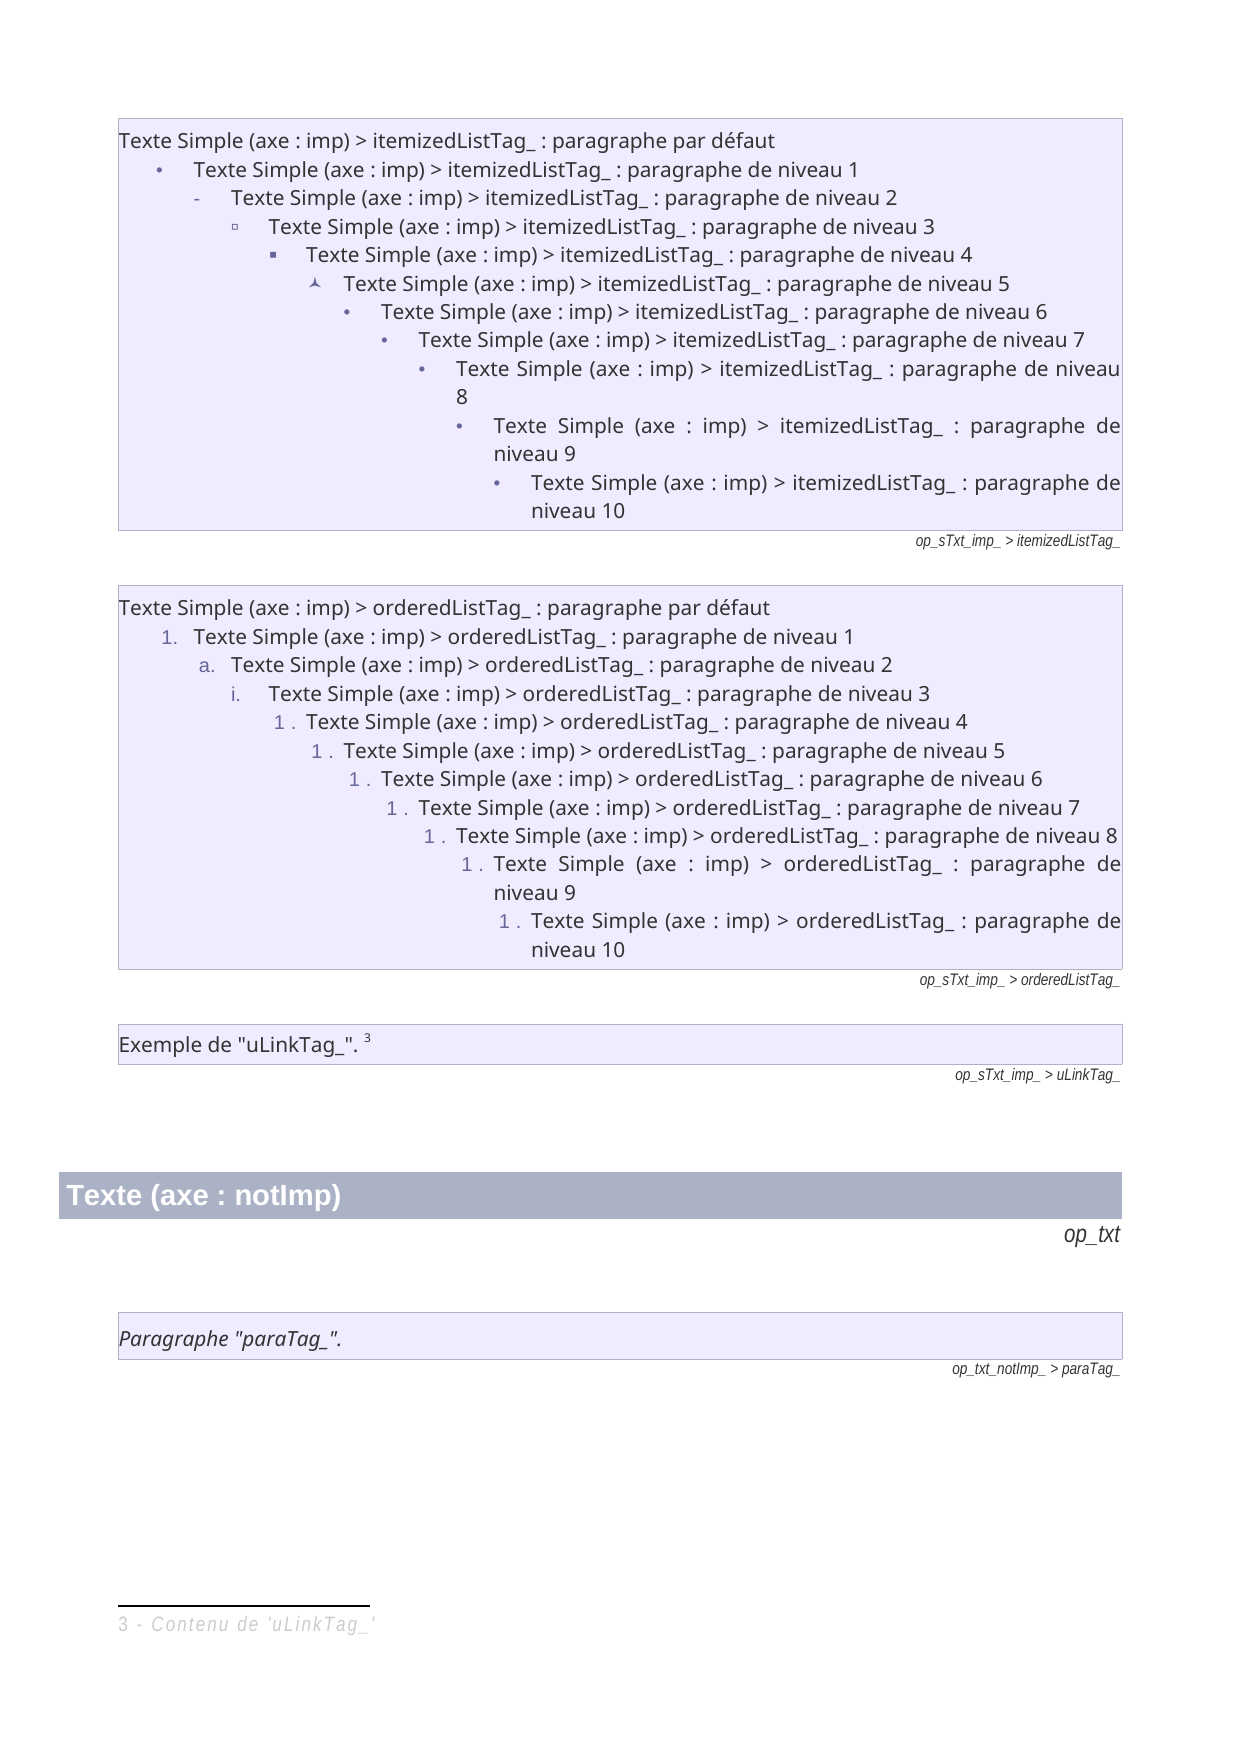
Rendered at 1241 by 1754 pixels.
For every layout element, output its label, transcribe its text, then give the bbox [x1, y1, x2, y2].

title op_sTxt_imp_ > orderedListTag_ [118, 970, 1122, 988]
subtitle op_txt [118, 1219, 1122, 1247]
title op_txt_notImp_ > paraTag_ [118, 1360, 1122, 1378]
table_header Texte Simple (axe : imp) > itemizedListTag_ : paragraphe par défaut Texte Simple (axe : imp) > itemizedListTag_ : paragraphe de niveau 1 Texte Simple (axe : imp) > itemizedListTag_ : paragraphe de niveau 2 Texte Simple (axe : imp) > itemizedListTag_ : paragraphe de niveau 3 Texte Simple (axe : imp) > itemizedListTag_ : paragraphe de niveau 4 Texte Simple (axe : imp) > itemizedListTag_ : paragraphe de niveau 5 Texte Simple (axe : imp) > itemizedListTag_ : paragraphe de niveau 6 Texte Simple (axe : imp) > itemizedListTag_ : paragraphe de niveau 7 Texte Simple (axe : imp) > itemizedListTag_ : paragraphe de niveau 8 Texte Simple (axe : imp) > itemizedListTag_ : paragraphe de niveau 9 Texte Simple (axe : imp) > itemizedListTag_ : paragraphe de niveau 10 [119, 119, 1122, 530]
title Texte (axe : notImp) [60, 1173, 1122, 1218]
title op_sTxt_imp_ > uLinkTag_ [118, 1065, 1122, 1083]
table_header Paragraphe "paraTag_". [119, 1313, 1122, 1359]
table_header Texte Simple (axe : imp) > orderedListTag_ : paragraphe par défaut Texte Simple (axe : imp) > orderedListTag_ : paragraphe de niveau 1 Texte Simple (axe : imp) > orderedListTag_ : paragraphe de niveau 2 Texte Simple (axe : imp) > orderedListTag_ : paragraphe de niveau 3 Texte Simple (axe : imp) > orderedListTag_ : paragraphe de niveau 4 Texte Simple (axe : imp) > orderedListTag_ : paragraphe de niveau 5 Texte Simple (axe : imp) > orderedListTag_ : paragraphe de niveau 6 Texte Simple (axe : imp) > orderedListTag_ : paragraphe de niveau 7 Texte Simple (axe : imp) > orderedListTag_ : paragraphe de niveau 8 Texte Simple (axe : imp) > orderedListTag_ : paragraphe de niveau 9 Texte Simple (axe : imp) > orderedListTag_ : paragraphe de niveau 10 [119, 586, 1122, 969]
table_header Exemple de "uLinkTag_". [119, 1025, 1122, 1064]
title op_sTxt_imp_ > itemizedListTag_ [118, 531, 1122, 550]
